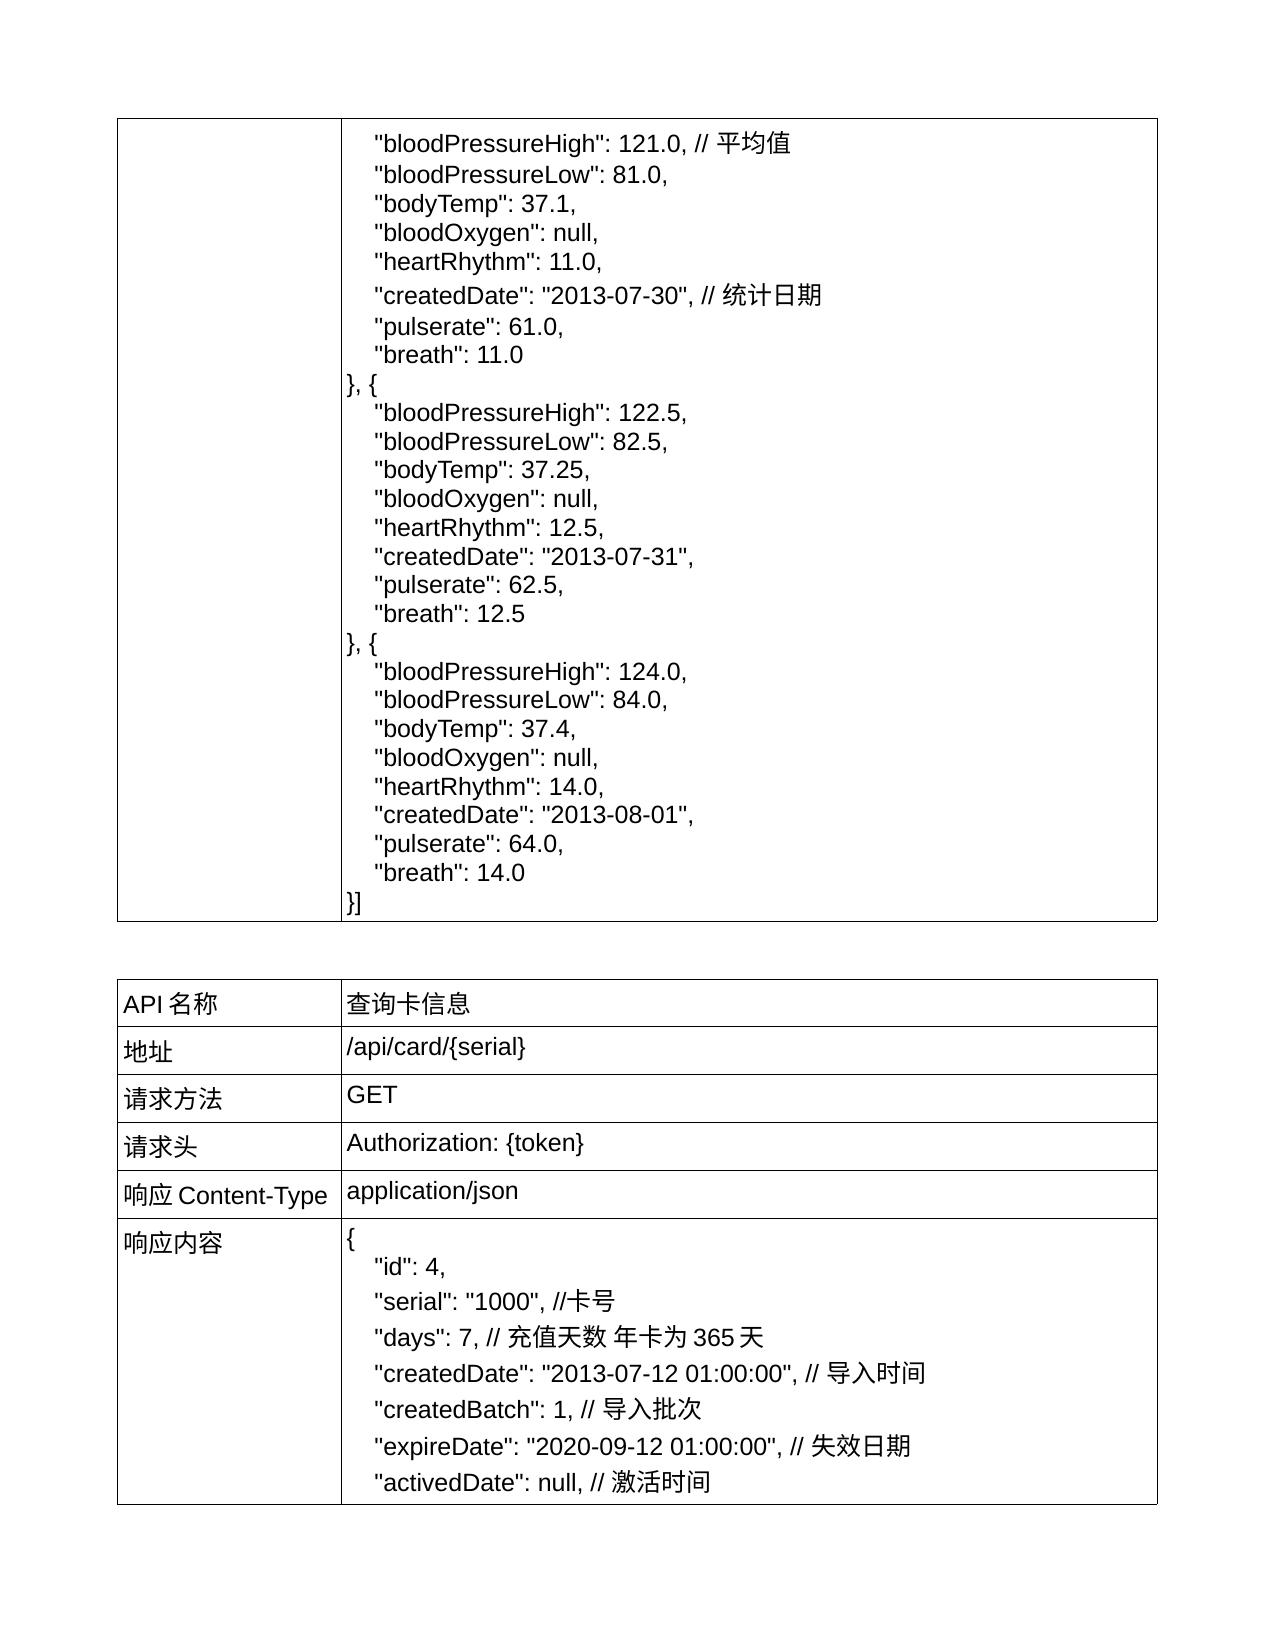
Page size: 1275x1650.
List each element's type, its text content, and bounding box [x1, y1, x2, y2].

table_header 查询卡信息 [342, 980, 1157, 1026]
table_cell GET [342, 1075, 1157, 1122]
table_cell 请求头 [118, 1123, 341, 1170]
table_header API名称 [118, 980, 341, 1026]
table_cell [118, 119, 341, 921]
table_cell application/json [342, 1171, 1157, 1218]
table_cell "bloodPressureHigh": 121.0, // 平均值 "bloodPressureLow": 81.0, "bodyTemp": 37.1, "bloodOxygen": null, "heartRhythm": 11.0, "createdDate": "2013-07-30", // 统计日期 "pulserate": 61.0, "breath": 11.0 }, { "bloodPressureHigh": 122.5, "bloodPressureLow": 82.5, "bodyTemp": 37.25, "bloodOxygen": null, "heartRhythm": 12.5, "createdDate": "2013-07-31", "pulserate": 62.5, "breath": 12.5 }, { "bloodPressureHigh": 124.0, "bloodPressureLow": 84.0, "bodyTemp": 37.4, "bloodOxygen": null, "heartRhythm": 14.0, "createdDate": "2013-08-01", "pulserate": 64.0, "breath": 14.0 }] [342, 119, 1157, 921]
table_cell 响应Content-Type [118, 1171, 341, 1218]
table_cell /api/card/{serial} [342, 1027, 1157, 1074]
table_cell { "id": 4, "serial": "1000", //卡号 "days": 7, // 充值天数 年卡为365天 "createdDate": "2013-07-12 01:00:00", // 导入时间 "createdBatch": 1, // 导入批次 "expireDate": "2020-09-12 01:00:00", // 失效日期 "activedDate": null, // 激活时间 [342, 1219, 1157, 1504]
table_cell 响应内容 [118, 1219, 341, 1504]
table_cell 地址 [118, 1027, 341, 1074]
table_cell 请求方法 [118, 1075, 341, 1122]
table_cell Authorization: {token} [342, 1123, 1157, 1170]
